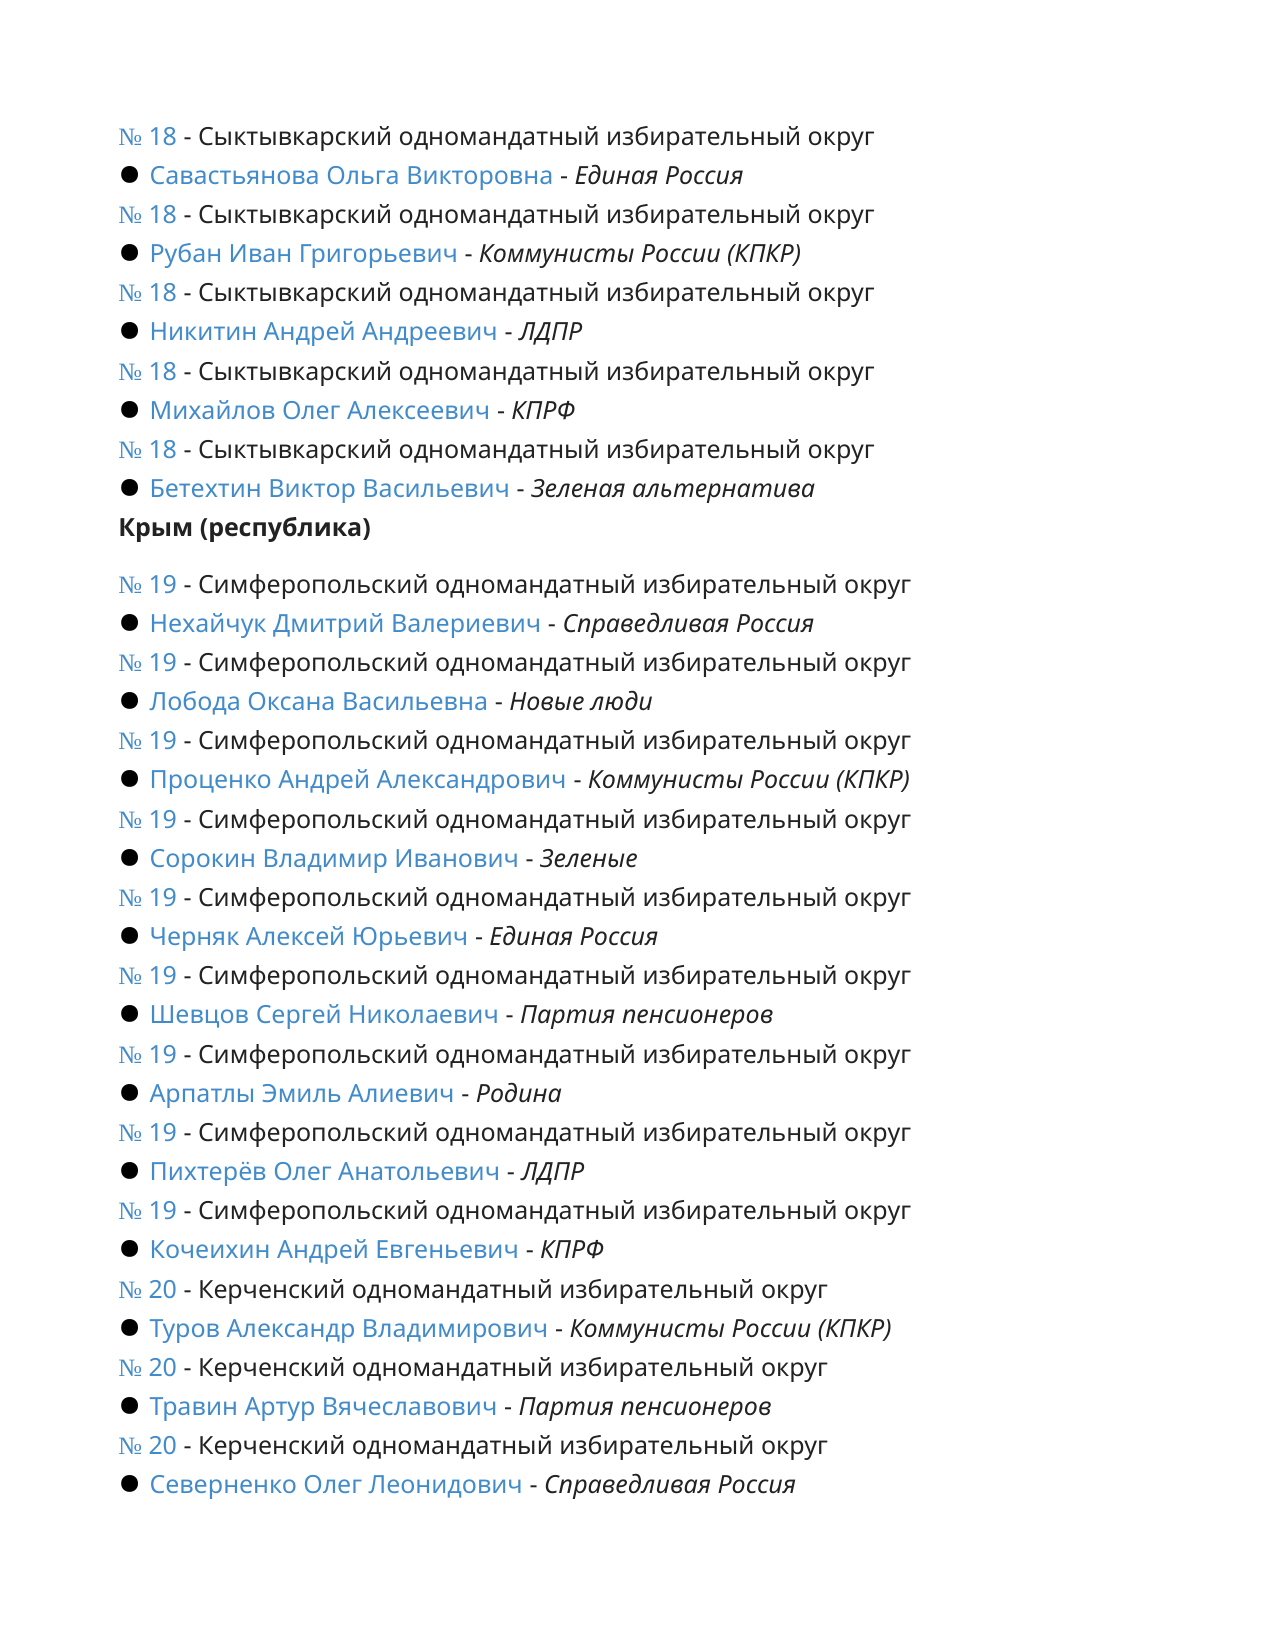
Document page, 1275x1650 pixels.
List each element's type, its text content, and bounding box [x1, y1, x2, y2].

text № 18 - Сыктывкарский одномандатный избирательный округ [118, 118, 1157, 152]
list Рубан Иван Григорьевич - Коммунисты России (КПКР) [120, 236, 1157, 270]
list Кочеихин Андрей Евгеньевич - КПРФ [120, 1232, 1157, 1266]
text № 19 - Симферопольский одномандатный избирательный округ [118, 723, 1157, 757]
list Черняк Алексей Юрьевич - Единая Россия [120, 919, 1157, 953]
text № 19 - Симферопольский одномандатный избирательный округ [118, 879, 1157, 914]
text № 19 - Симферопольский одномандатный избирательный округ [118, 801, 1157, 835]
text № 20 - Керченский одномандатный избирательный округ [118, 1349, 1157, 1384]
text № 19 - Симферопольский одномандатный избирательный округ [118, 566, 1157, 600]
list Пихтерёв Олег Анатольевич - ЛДПР [120, 1154, 1157, 1188]
list Нехайчук Дмитрий Валериевич - Справедливая Россия [120, 605, 1157, 639]
list Арпатлы Эмиль Алиевич - Родина [120, 1075, 1157, 1109]
list Проценко Андрей Александрович - Коммунисты России (КПКР) [120, 762, 1157, 796]
text № 20 - Керченский одномандатный избирательный округ [118, 1271, 1157, 1305]
subtitle Крым (республика) [118, 510, 1157, 544]
list Северненко Олег Леонидович - Справедливая Россия [120, 1467, 1157, 1501]
text № 18 - Сыктывкарский одномандатный избирательный округ [118, 353, 1157, 387]
text № 18 - Сыктывкарский одномандатный избирательный округ [118, 275, 1157, 309]
list Шевцов Сергей Николаевич - Партия пенсионеров [120, 997, 1157, 1031]
list Бетехтин Виктор Васильевич - Зеленая альтернатива [120, 471, 1157, 505]
list Никитин Андрей Андреевич - ЛДПР [120, 314, 1157, 348]
text № 19 - Симферопольский одномандатный избирательный округ [118, 1193, 1157, 1227]
text № 19 - Симферопольский одномандатный избирательный округ [118, 958, 1157, 992]
list Лобода Оксана Васильевна - Новые люди [120, 684, 1157, 718]
text № 19 - Симферопольский одномандатный избирательный округ [118, 644, 1157, 679]
list Травин Артур Вячеславович - Партия пенсионеров [120, 1389, 1157, 1423]
list Сорокин Владимир Иванович - Зеленые [120, 840, 1157, 874]
list Михайлов Олег Алексеевич - КПРФ [120, 392, 1157, 426]
text № 20 - Керченский одномандатный избирательный округ [118, 1428, 1157, 1462]
list Савастьянова Ольга Викторовна - Единая Россия [120, 157, 1157, 191]
list Туров Александр Владимирович - Коммунисты России (КПКР) [120, 1310, 1157, 1344]
text № 19 - Симферопольский одномандатный избирательный округ [118, 1036, 1157, 1070]
text № 19 - Симферопольский одномандатный избирательный округ [118, 1114, 1157, 1149]
text № 18 - Сыктывкарский одномандатный избирательный округ [118, 196, 1157, 231]
text № 18 - Сыктывкарский одномандатный избирательный округ [118, 431, 1157, 466]
